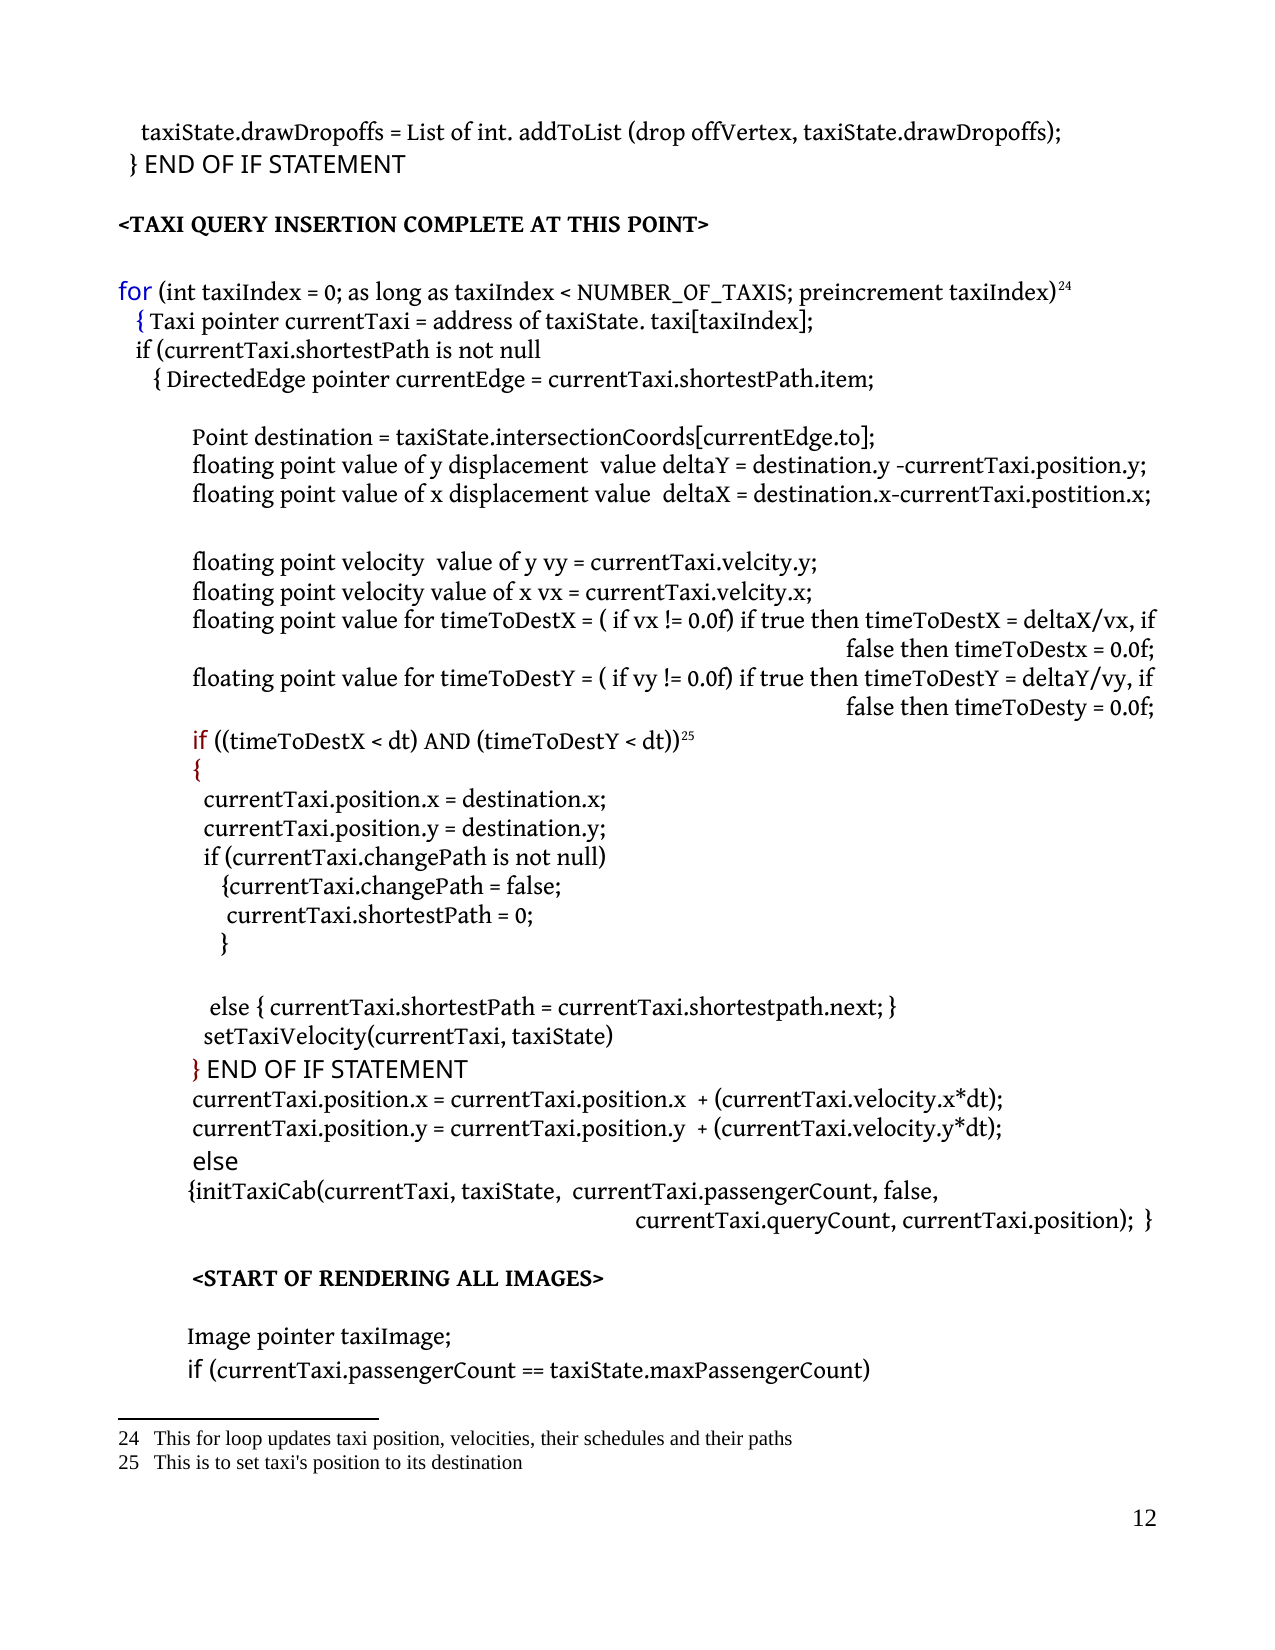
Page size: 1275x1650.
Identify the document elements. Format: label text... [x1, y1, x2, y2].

text <TAXI QUERY INSERTION COMPLETE AT THIS POINT> [118, 210, 1157, 239]
text This for loop updates taxi position, velocities, their schedules and their paths [118, 1426, 1157, 1449]
text floating point velocity value of x vx = currentTaxi.velcity.x; [118, 578, 1157, 607]
text if (currentTaxi.changePath is not null) [118, 844, 1157, 873]
text for (int taxiIndex = 0; as long as taxiIndex < NUMBER_OF_TAXIS; preincrement taxiIndex) [118, 273, 1157, 307]
text {initTaxiCab(currentTaxi, taxiState, currentTaxi.passengerCount, false, currentTaxi.queryCount, currentTaxi.position); } [118, 1178, 1157, 1236]
text else [118, 1143, 1157, 1178]
text { [118, 757, 1157, 786]
text taxiState.drawDropoffs = List of int. addToList (drop offVertex, taxiState.drawDropoffs); [118, 118, 1157, 147]
text else { currentTaxi.shortestPath = currentTaxi.shortestpath.next; } [118, 994, 1157, 1023]
text } [118, 931, 1157, 959]
text Image pointer taxiImage; [118, 1322, 1157, 1351]
text } END OF IF STATEMENT [118, 147, 1157, 181]
text currentTaxi.position.y = destination.y; [118, 815, 1157, 844]
text floating point value for timeToDestX = ( if vx != 0.0f) if true then timeToDestX = deltaX/vx, if false then timeToDestx = 0.0f; [118, 607, 1157, 665]
text currentTaxi.position.y = currentTaxi.position.y + (currentTaxi.velocity.y*dt); [118, 1114, 1157, 1143]
text floating point value of y displacement value deltaY = destination.y -currentTaxi.position.y; [118, 452, 1157, 481]
text floating point value of x displacement value deltaX = destination.x-currentTaxi.postition.x; [118, 481, 1157, 510]
text This is to set taxi's position to its destination [118, 1449, 1157, 1474]
text {currentTaxi.changePath = false; [118, 873, 1157, 902]
text if ((timeToDestX < dt) AND (timeToDestY < dt)) [118, 723, 1157, 757]
text if (currentTaxi.passengerCount == taxiState.maxPassengerCount) [118, 1351, 1157, 1385]
text floating point value for timeToDestY = ( if vy != 0.0f) if true then timeToDestY = deltaY/vy, if false then timeToDesty = 0.0f; [118, 665, 1157, 723]
text Point destination = taxiState.intersectionCoords[currentEdge.to]; [118, 423, 1157, 452]
text floating point velocity value of y vy = currentTaxi.velcity.y; [118, 544, 1157, 578]
text if (currentTaxi.shortestPath is not null [118, 336, 1157, 365]
text currentTaxi.position.x = destination.x; [118, 786, 1157, 815]
text { Taxi pointer currentTaxi = address of taxiState. taxi[taxiIndex]; [118, 307, 1157, 336]
text currentTaxi.position.x = currentTaxi.position.x + (currentTaxi.velocity.x*dt); [118, 1086, 1157, 1114]
text <START OF RENDERING ALL IMAGES> [118, 1264, 1157, 1293]
text } END OF IF STATEMENT [118, 1052, 1157, 1086]
text currentTaxi.shortestPath = 0; [118, 902, 1157, 931]
text { DirectedEdge pointer currentEdge = currentTaxi.shortestPath.item; [118, 365, 1157, 394]
text setTaxiVelocity(currentTaxi, taxiState) [118, 1023, 1157, 1052]
